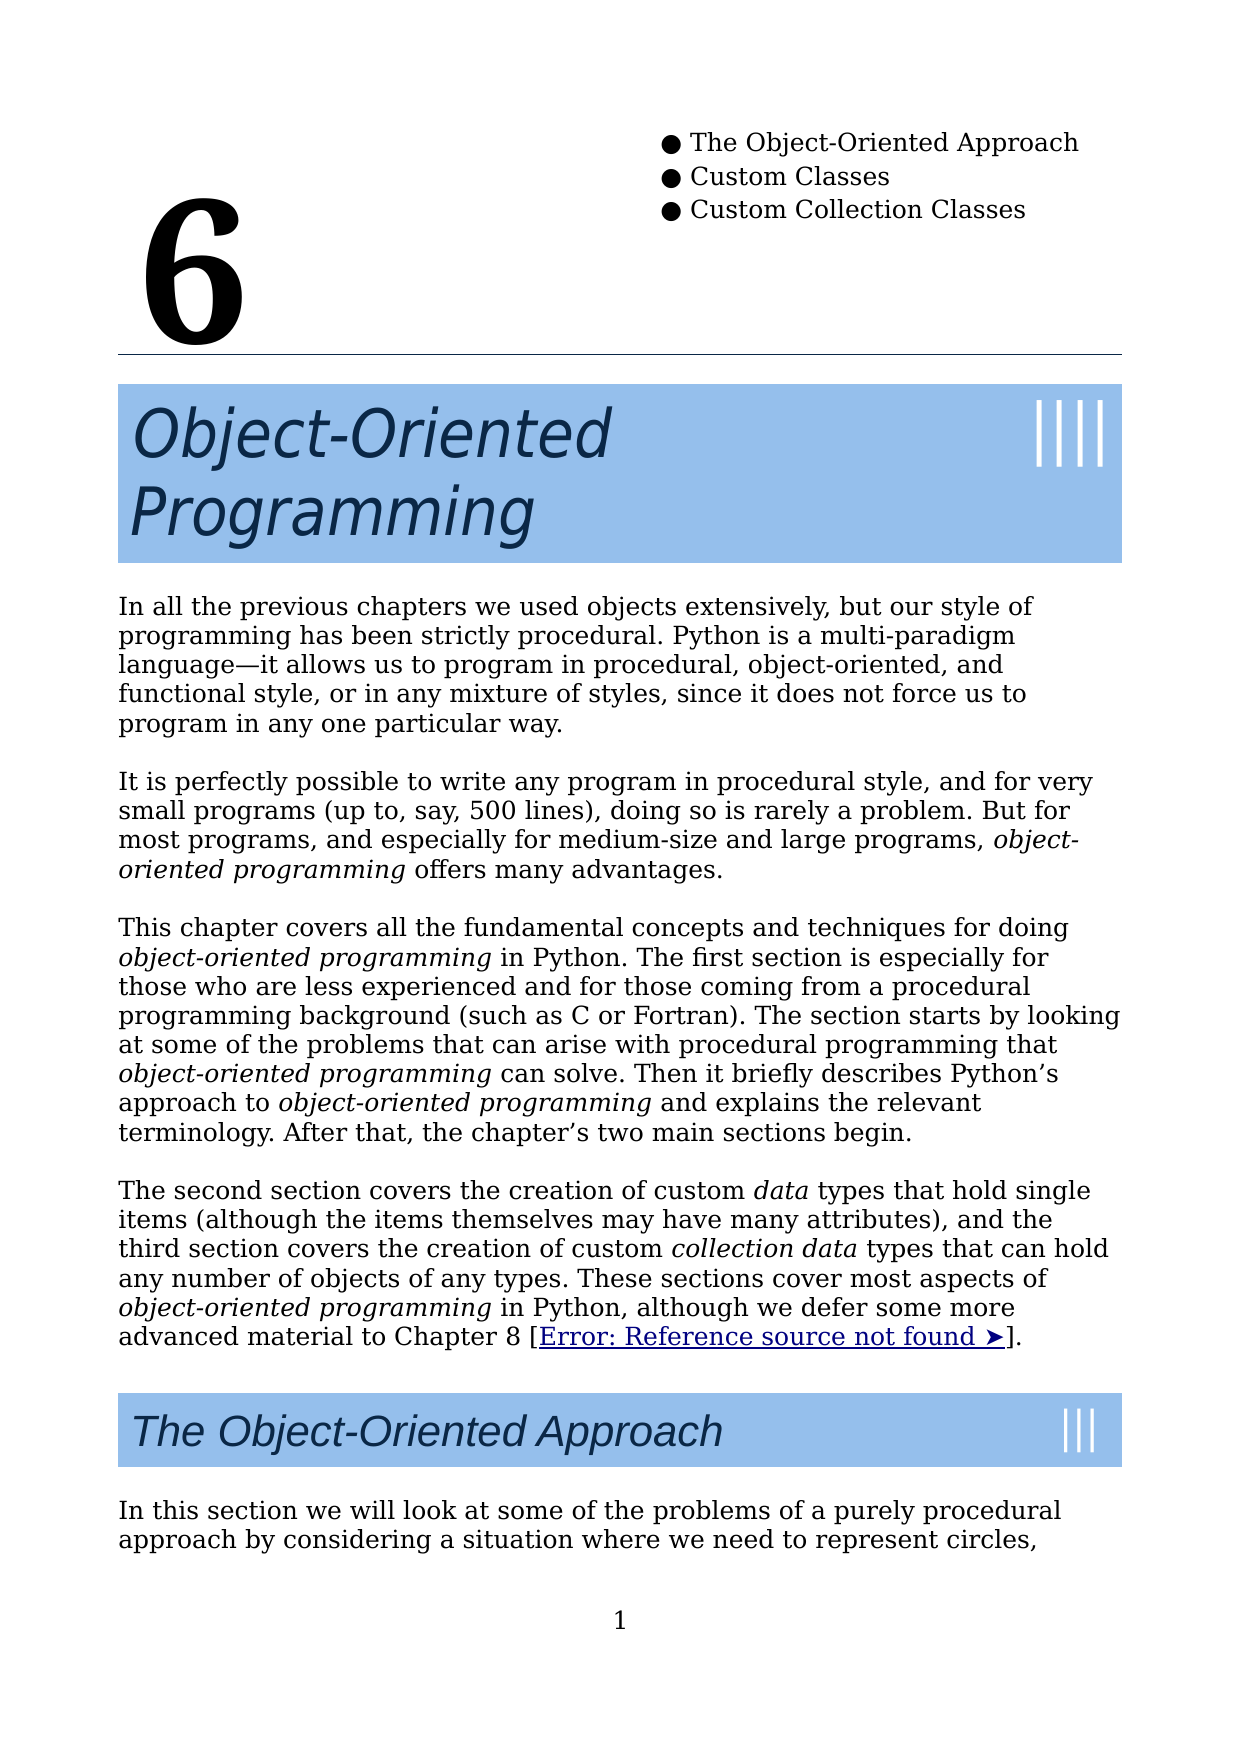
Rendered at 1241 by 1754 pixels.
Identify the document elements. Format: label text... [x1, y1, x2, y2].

text In all the previous chapters we used objects extensively, but our style of programming has been strictly procedural. Python is a multi-paradigm language—it allows us to program in procedural, object-oriented, and functional style, or in any mixture of styles, since it does not force us to program in any one particular way. [118, 592, 1122, 738]
text In this section we will look at some of the problems of a purely procedural approach by considering a situation where we need to represent circles, [118, 1497, 1122, 1555]
subtitle The Object-Oriented Approach [118, 1393, 1122, 1467]
subtitle Object-Oriented Programming [118, 384, 1122, 563]
text It is perfectly possible to write any program in procedural style, and for very small programs (up to, say, 500 lines), doing so is rarely a problem. But for most programs, and especially for medium-size and large programs, object-oriented programming offers many advantages. [118, 767, 1122, 884]
text The second section covers the creation of custom data types that hold single items (although the items themselves may have many attributes), and the third section covers the creation of custom collection data types that can hold any number of objects of any types. These sections cover most aspects of object-oriented programming in Python, although we defer some more advanced material to Chapter 8 [Error: Reference source not found ➤]. [118, 1176, 1122, 1351]
text |||| [1016, 390, 1110, 467]
text This chapter covers all the fundamental concepts and techniques for doing object-oriented programming in Python. The first section is especially for those who are less experienced and for those coming from a procedural programming background (such as C or Fortran). The section starts by looking at some of the problems that can arise with procedural programming that object-oriented programming can solve. Then it briefly describes Python’s approach to object-oriented programming and explains the relevant terminology. After that, the chapter’s two main sections begin. [118, 913, 1122, 1147]
text ||| [1039, 1402, 1098, 1453]
